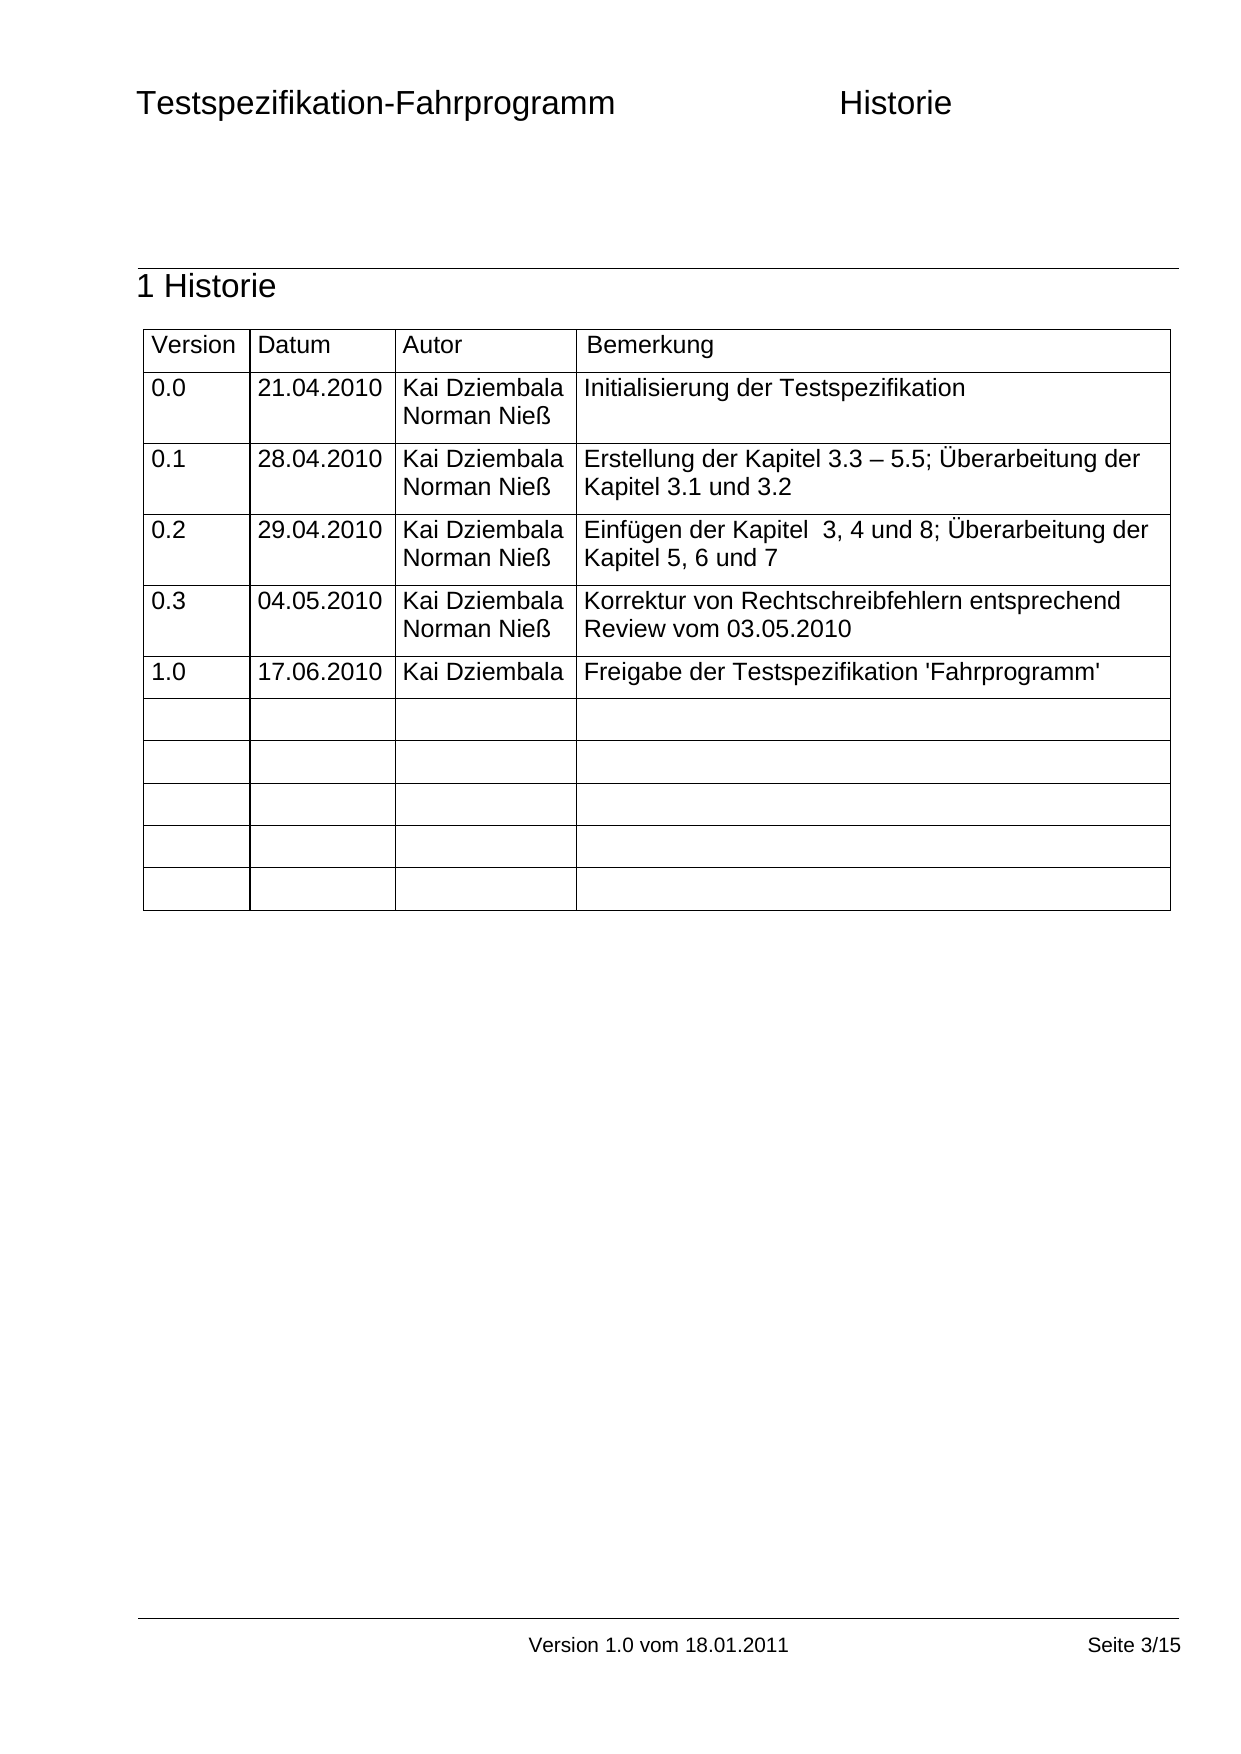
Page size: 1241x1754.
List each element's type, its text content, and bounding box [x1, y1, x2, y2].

table_cell Kai Dziembala [396, 657, 576, 698]
table_cell Einfügen der Kapitel 3, 4 und 8; Überarbeitung der Kapitel 5, 6 und 7 [577, 515, 1170, 585]
table_cell [144, 741, 249, 783]
table_cell [251, 699, 395, 740]
table_cell 21.04.2010 [251, 373, 395, 443]
table_cell [577, 741, 1170, 783]
table_cell [396, 699, 576, 740]
table_cell [577, 699, 1170, 740]
table_cell 29.04.2010 [251, 515, 395, 585]
table_cell [144, 826, 249, 867]
table_cell 0.0 [144, 373, 249, 443]
table_cell 0.2 [144, 515, 249, 585]
table_cell Kai Dziembala Norman Nieß [396, 373, 576, 443]
table_cell 04.05.2010 [251, 586, 395, 656]
table_cell Korrektur von Rechtschreibfehlern entsprechend Review vom 03.05.2010 [577, 586, 1170, 656]
table_header Autor [396, 330, 576, 372]
table_cell Initialisierung der Testspezifikation [577, 373, 1170, 443]
table_cell [251, 826, 395, 867]
table_cell [251, 868, 395, 909]
table_header Bemerkung [577, 330, 1170, 372]
table_cell Kai Dziembala Norman Nieß [396, 444, 576, 514]
table_cell [144, 784, 249, 825]
table_cell 1.0 [144, 657, 249, 698]
table_cell Freigabe der Testspezifikation 'Fahrprogramm' [577, 657, 1170, 698]
table_cell [396, 868, 576, 909]
table_cell [577, 868, 1170, 909]
table_cell [577, 784, 1170, 825]
table_cell 0.3 [144, 586, 249, 656]
table_cell [251, 784, 395, 825]
table_cell 17.06.2010 [251, 657, 395, 698]
table_cell Erstellung der Kapitel 3.3 – 5.5; Überarbeitung der Kapitel 3.1 und 3.2 [577, 444, 1170, 514]
table_cell Kai Dziembala Norman Nieß [396, 586, 576, 656]
table_cell [251, 741, 395, 783]
table_cell [396, 784, 576, 825]
table_cell [577, 826, 1170, 867]
table_cell [144, 868, 249, 909]
table_cell Kai Dziembala Norman Nieß [396, 515, 576, 585]
subtitle Historie [136, 289, 1181, 304]
table_cell [396, 741, 576, 783]
table_cell [396, 826, 576, 867]
table_cell 0.1 [144, 444, 249, 514]
table_header Version [144, 330, 249, 372]
table_cell [144, 699, 249, 740]
table_header Datum [251, 330, 395, 372]
table_cell 28.04.2010 [251, 444, 395, 514]
